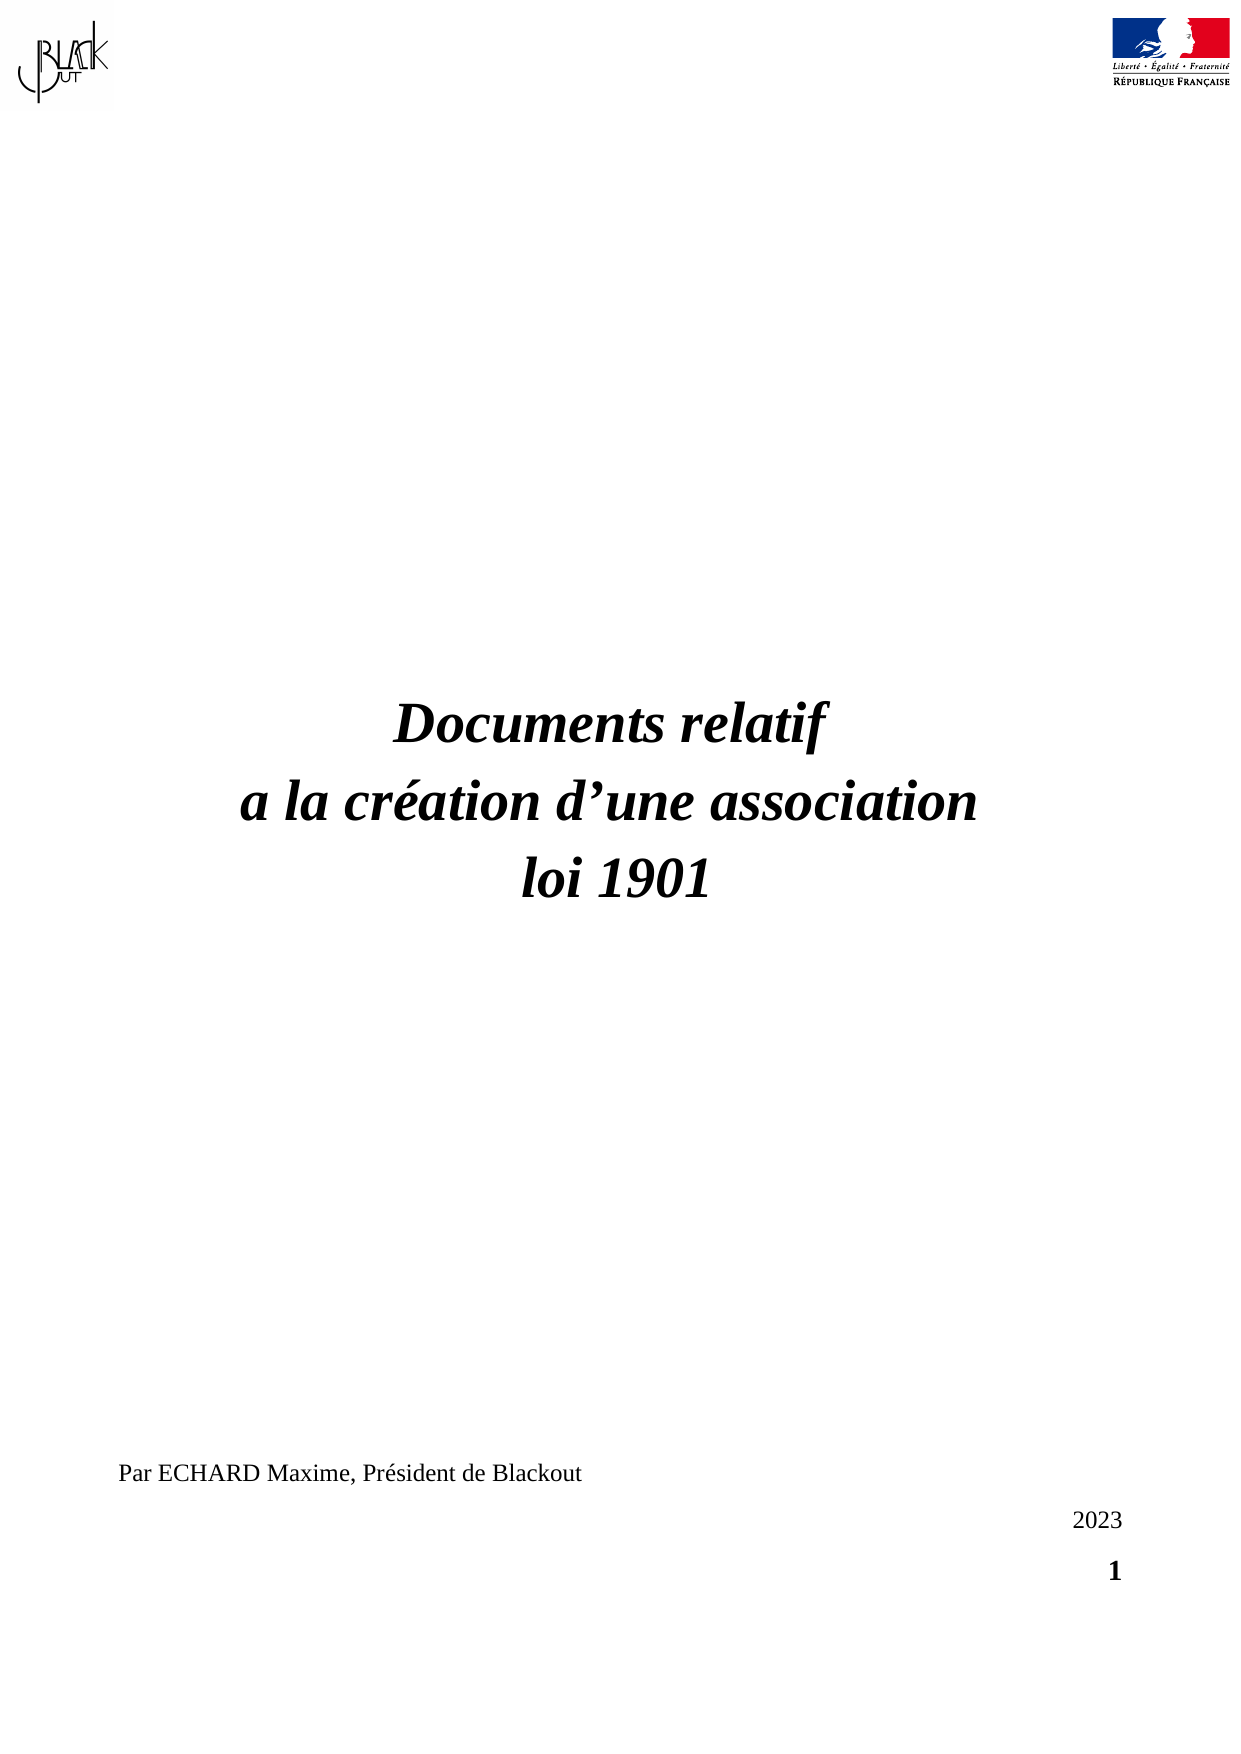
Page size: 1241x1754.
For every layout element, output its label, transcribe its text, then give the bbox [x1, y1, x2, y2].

text Par ECHARD Maxime, Président de Blackout [118, 1458, 1122, 1487]
text 2023 [118, 1505, 1122, 1534]
text 1 [118, 1553, 1122, 1587]
text Documents relatif a la création d’une association loi 1901 [118, 688, 1122, 909]
picture [0, 0, 114, 111]
